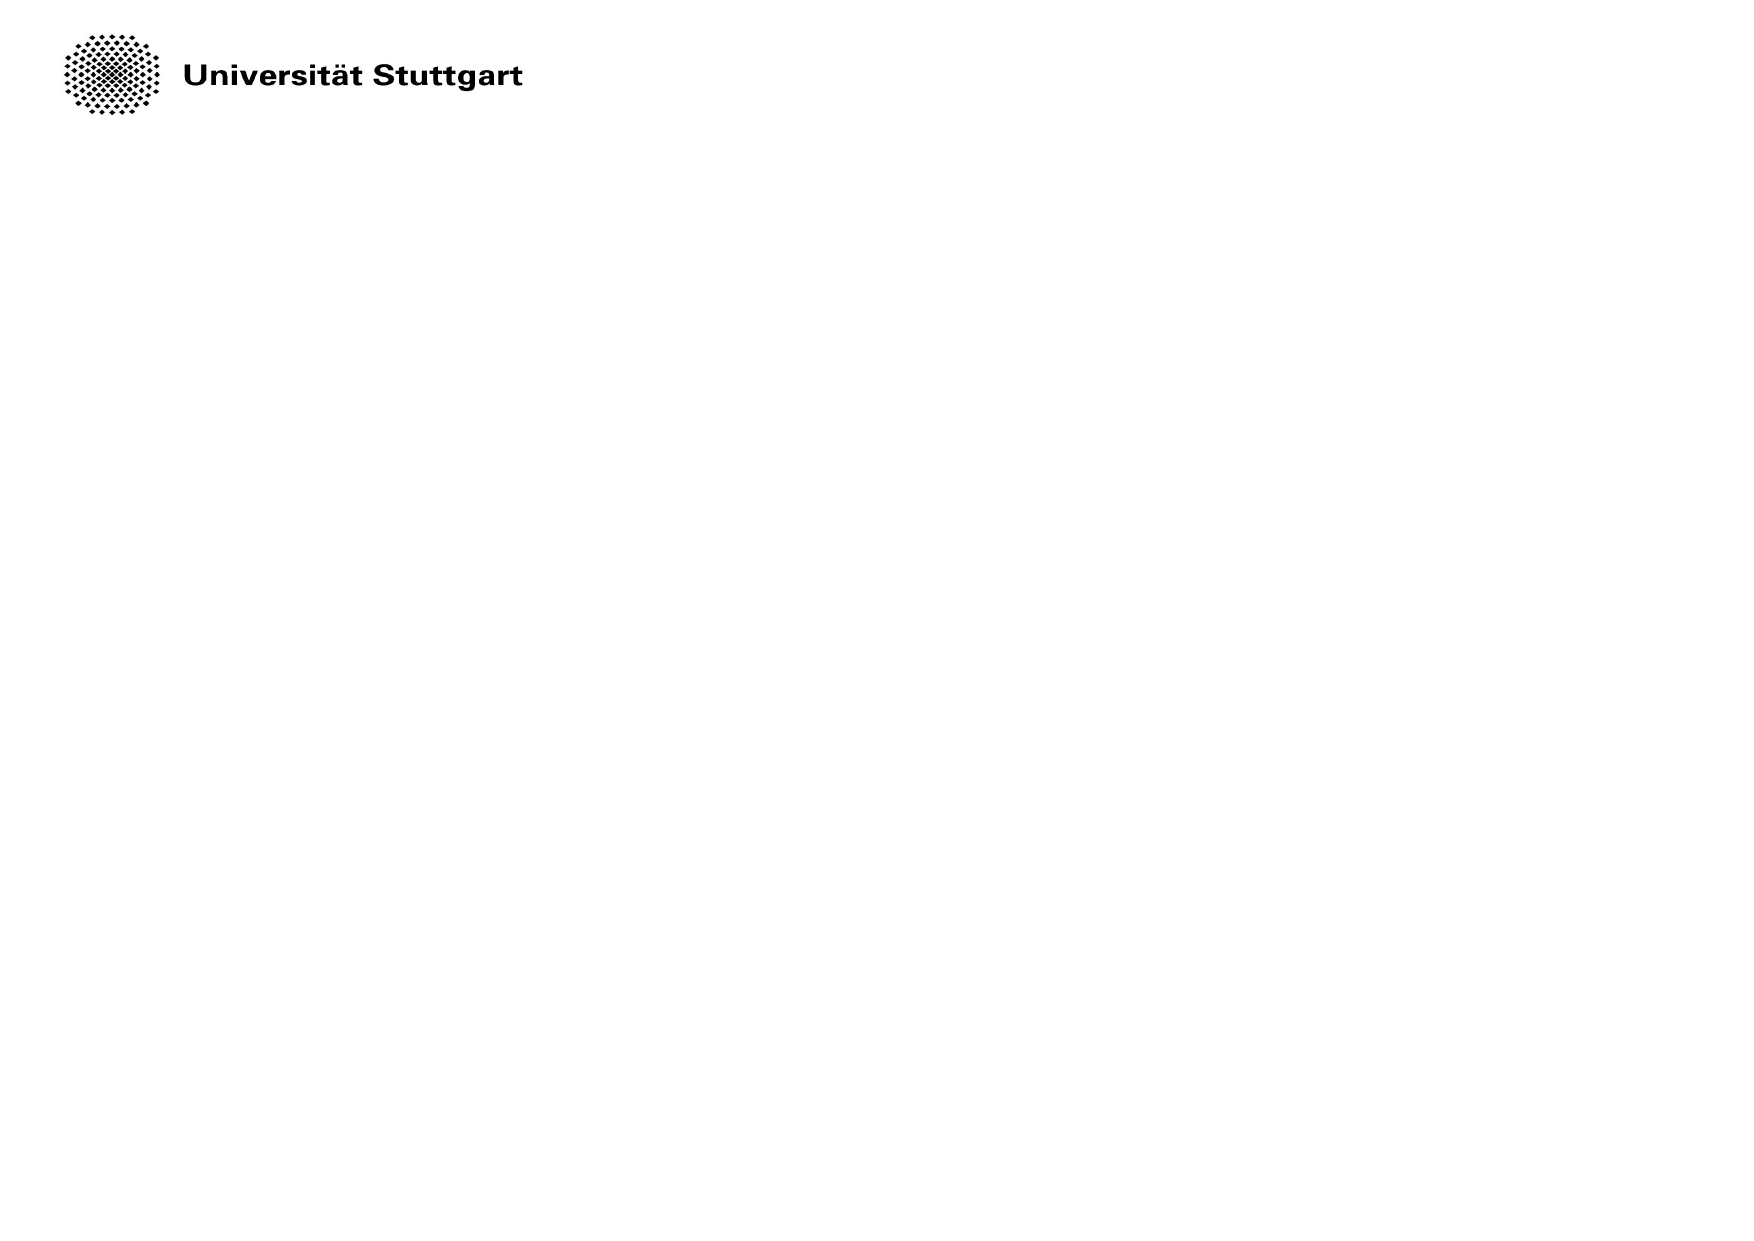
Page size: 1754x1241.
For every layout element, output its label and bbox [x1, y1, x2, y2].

picture [56, 29, 529, 118]
